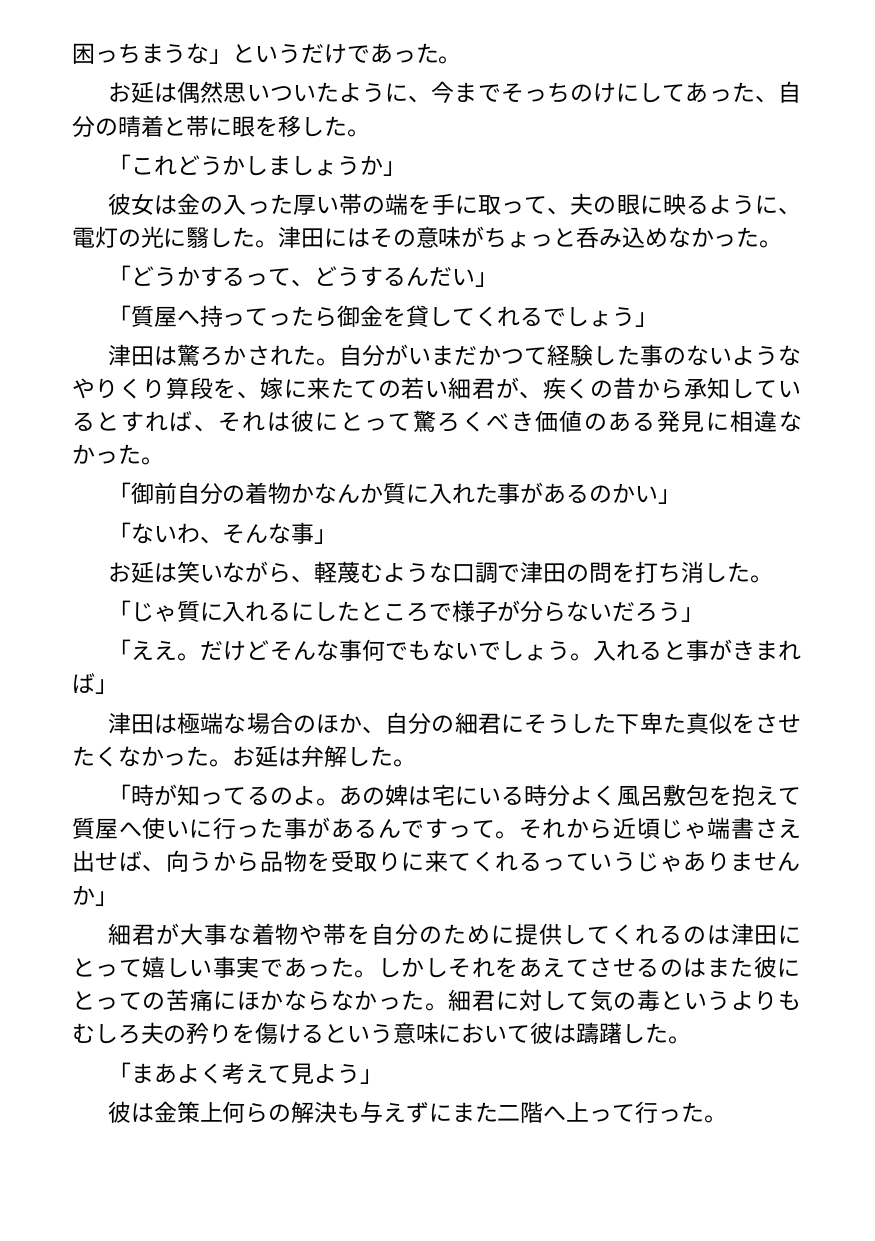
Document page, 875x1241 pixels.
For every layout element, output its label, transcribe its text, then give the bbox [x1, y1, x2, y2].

text 困っちまうな」というだけであった。 [72, 36, 802, 69]
text 「これどうかしましょうか」 [72, 148, 802, 181]
text 「御前自分の着物かなんか質に入れた事があるのかい」 [72, 476, 802, 509]
text 「ええ。だけどそんな事何でもないでしょう。入れると事がきまれば」 [72, 633, 802, 699]
text 彼女は金の入った厚い帯の端を手に取って、夫の眼に映るように、電灯の光に翳した。津田にはその意味がちょっと呑み込めなかった。 [72, 187, 802, 253]
text 「じゃ質に入れるにしたところで様子が分らないだろう」 [72, 594, 802, 627]
text 「質屋へ持ってったら御金を貸してくれるでしょう」 [72, 298, 802, 332]
text 津田は極端な場合のほか、自分の細君にそうした下卑た真似をさせたくなかった。お延は弁解した。 [72, 705, 802, 772]
text 「時が知ってるのよ。あの婢は宅にいる時分よく風呂敷包を抱えて質屋へ使いに行った事があるんですって。それから近頃じゃ端書さえ出せば、向うから品物を受取りに来てくれるっていうじゃありませんか」 [72, 778, 802, 911]
text お延は笑いながら、軽蔑むような口調で津田の問を打ち消した。 [72, 555, 802, 588]
text 彼は金策上何らの解決も与えずにまた二階へ上って行った。 [72, 1095, 802, 1128]
text 「まあよく考えて見よう」 [72, 1056, 802, 1089]
text 「ないわ、そんな事」 [72, 516, 802, 549]
text お延は偶然思いついたように、今までそっちのけにしてあった、自分の晴着と帯に眼を移した。 [72, 75, 802, 142]
text 「どうかするって、どうするんだい」 [72, 259, 802, 292]
text 津田は驚ろかされた。自分がいまだかつて経験した事のないようなやりくり算段を、嫁に来たての若い細君が、疾くの昔から承知しているとすれば、それは彼にとって驚ろくべき価値のある発見に相違なかった。 [72, 337, 802, 470]
text 細君が大事な着物や帯を自分のために提供してくれるのは津田にとって嬉しい事実であった。しかしそれをあえてさせるのはまた彼にとっての苦痛にほかならなかった。細君に対して気の毒というよりもむしろ夫の矜りを傷けるという意味において彼は躊躇した。 [72, 917, 802, 1049]
